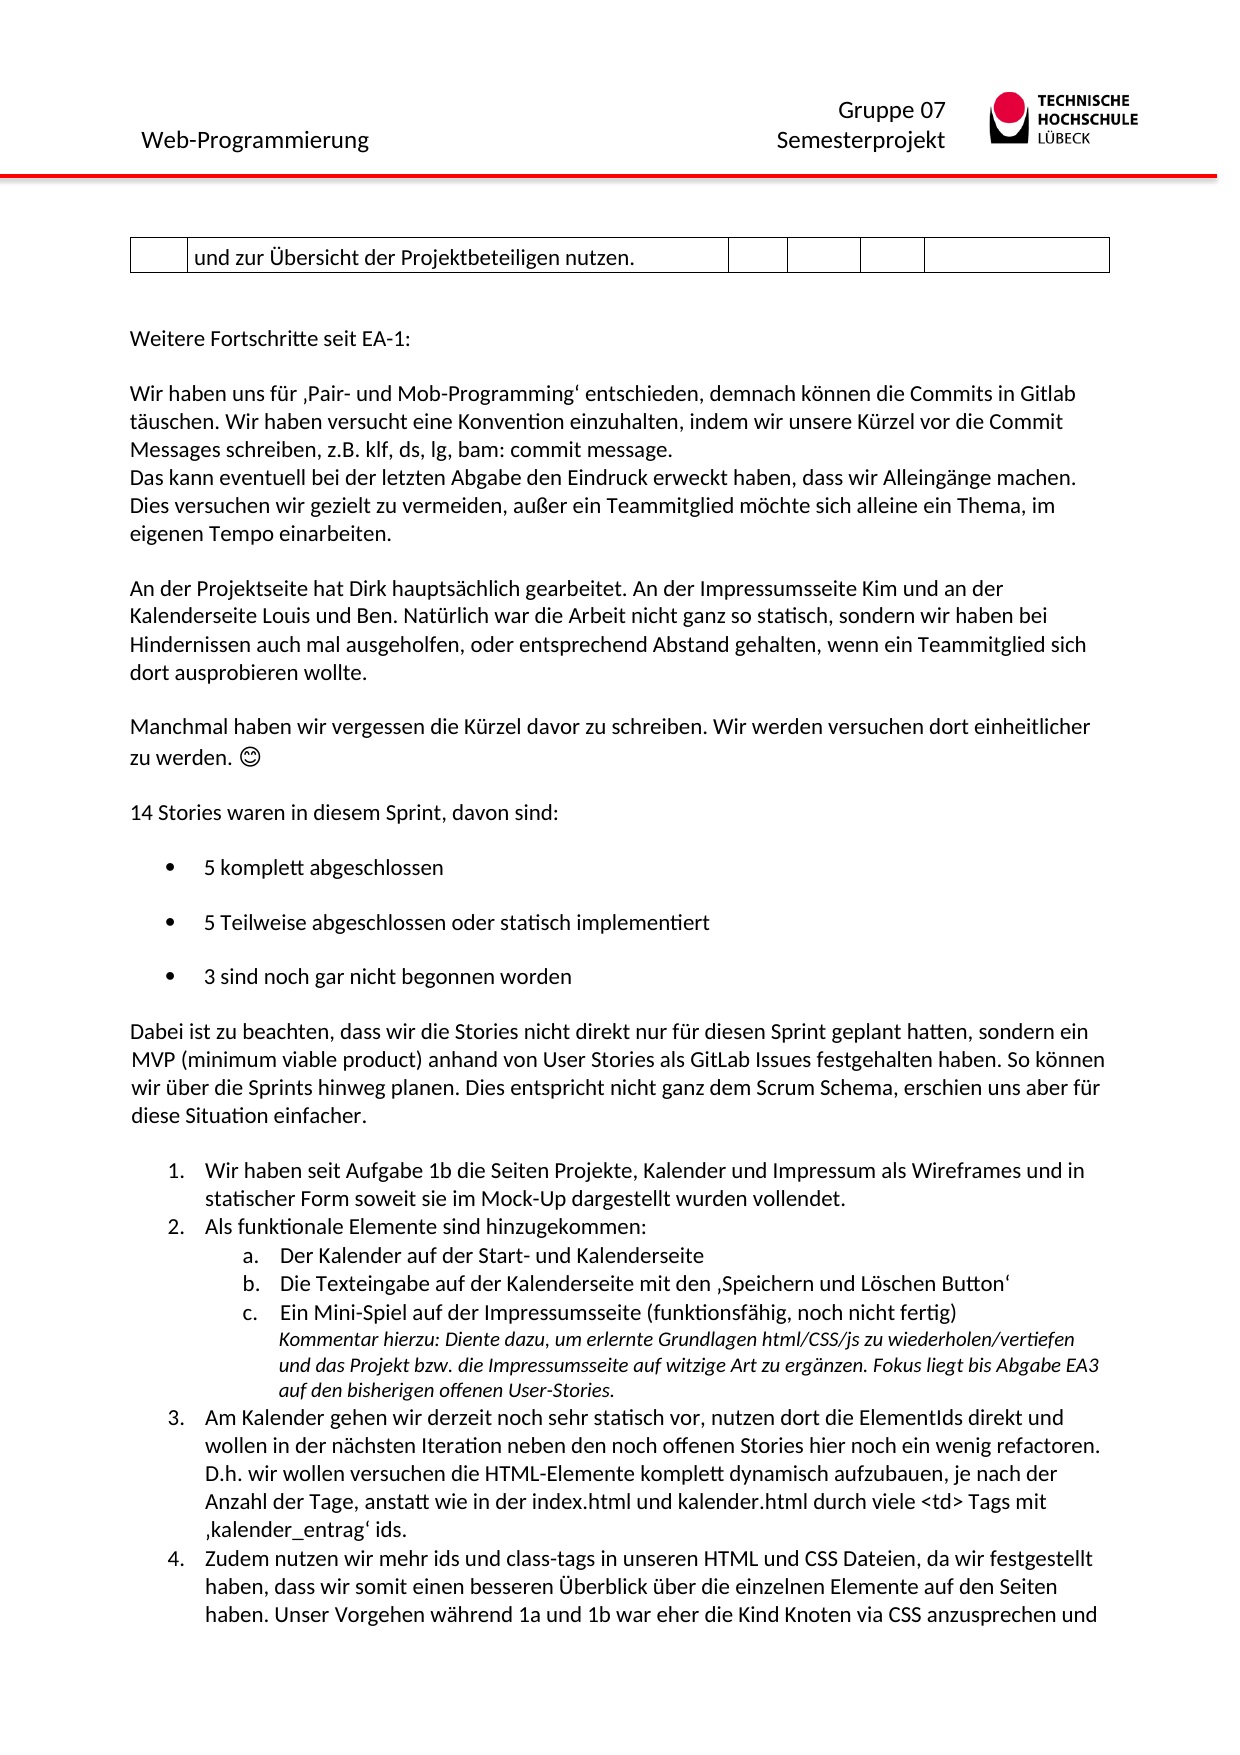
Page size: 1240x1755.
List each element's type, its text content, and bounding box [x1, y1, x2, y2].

list 3 sind noch gar nicht begonnen worden [166, 962, 1108, 990]
list Zudem nutzen wir mehr ids und class-tags in unseren HTML und CSS Dateien, da wir festgestellt haben, dass wir somit einen besseren Überblick über die einzelnen Elemente auf den Seiten haben. Unser Vorgehen während 1a und 1b war eher die Kind Knoten via CSS anzusprechen und [167, 1544, 1108, 1628]
list Ein Mini-Spiel auf der Impressumsseite (funktionsfähig, noch nicht fertig) [242, 1298, 1108, 1326]
text An der Projektseite hat Dirk hauptsächlich gearbeitet. An der Impressumsseite Kim und an der Kalenderseite Louis und Ben. Natürlich war die Arbeit nicht ganz so statisch, sondern wir haben bei Hindernissen auch mal ausgeholfen, oder entsprechend Abstand gehalten, wenn ein Teammitglied sich dort ausprobieren wollte. [129, 574, 1108, 686]
table_cell [925, 238, 1109, 272]
list Wir haben seit Aufgabe 1b die Seiten Projekte, Kalender und Impressum als Wireframes und in statischer Form soweit sie im Mock-Up dargestellt wurden vollendet. [167, 1156, 1108, 1212]
list Am Kalender gehen wir derzeit noch sehr statisch vor, nutzen dort die ElementIds direkt und wollen in der nächsten Iteration neben den noch offenen Stories hier noch ein wenig refactoren. D.h. wir wollen versuchen die HTML-Elemente komplett dynamisch aufzubauen, je nach der Anzahl der Tage, anstatt wie in der index.html und kalender.html durch viele <td> Tags mit ‚kalender_entrag‘ ids. [167, 1403, 1108, 1543]
text 14 Stories waren in diesem Sprint, davon sind: [129, 798, 1108, 826]
text Wir haben uns für ‚Pair- und Mob-Programming‘ entschieden, demnach können die Commits in Gitlab täuschen. Wir haben versucht eine Konvention einzuhalten, indem wir unsere Kürzel vor die Commit Messages schreiben, z.B. klf, ds, lg, bam: commit message. Das kann eventuell bei der letzten Abgabe den Eindruck erweckt haben, dass wir Alleingänge machen. Dies versuchen wir gezielt zu vermeiden, außer ein Teammitglied möchte sich alleine ein Thema, im eigenen Tempo einarbeiten. [129, 379, 1108, 547]
table_cell [729, 238, 787, 272]
list 5 komplett abgeschlossen [166, 853, 1108, 881]
table_cell und zur Übersicht der Projektbeteiligen nutzen. [188, 238, 728, 272]
text Weitere Fortschritte seit EA-1: [129, 324, 1108, 352]
text Manchmal haben wir vergessen die Kürzel davor zu schreiben. Wir werden versuchen dort einheitlicher zu werden. 😊 [129, 712, 1108, 772]
text Dabei ist zu beachten, dass wir die Stories nicht direkt nur für diesen Sprint geplant hatten, sondern ein MVP (minimum viable product) anhand von User Stories als GitLab Issues festgehalten haben. So können wir über die Sprints hinweg planen. Dies entspricht nicht ganz dem Scrum Schema, erschien uns aber für diese Situation einfacher. [130, 1017, 1108, 1129]
table_cell [861, 238, 924, 272]
table_cell [788, 238, 860, 272]
list Der Kalender auf der Start- und Kalenderseite [242, 1241, 1108, 1269]
list Als funktionale Elemente sind hinzugekommen: [167, 1212, 1108, 1240]
text Kommentar hierzu: Diente dazu, um erlernte Grundlagen html/CSS/js zu wiederholen/vertiefen und das Projekt bzw. die Impressumsseite auf witzige Art zu ergänzen. Fokus liegt bis Abgabe EA3 auf den bisherigen offenen User-Stories. [278, 1327, 1108, 1403]
table_cell [131, 238, 187, 272]
list Die Texteingabe auf der Kalenderseite mit den ‚Speichern und Löschen Button‘ [242, 1269, 1108, 1297]
list 5 Teilweise abgeschlossen oder statisch implementiert [166, 908, 1108, 936]
